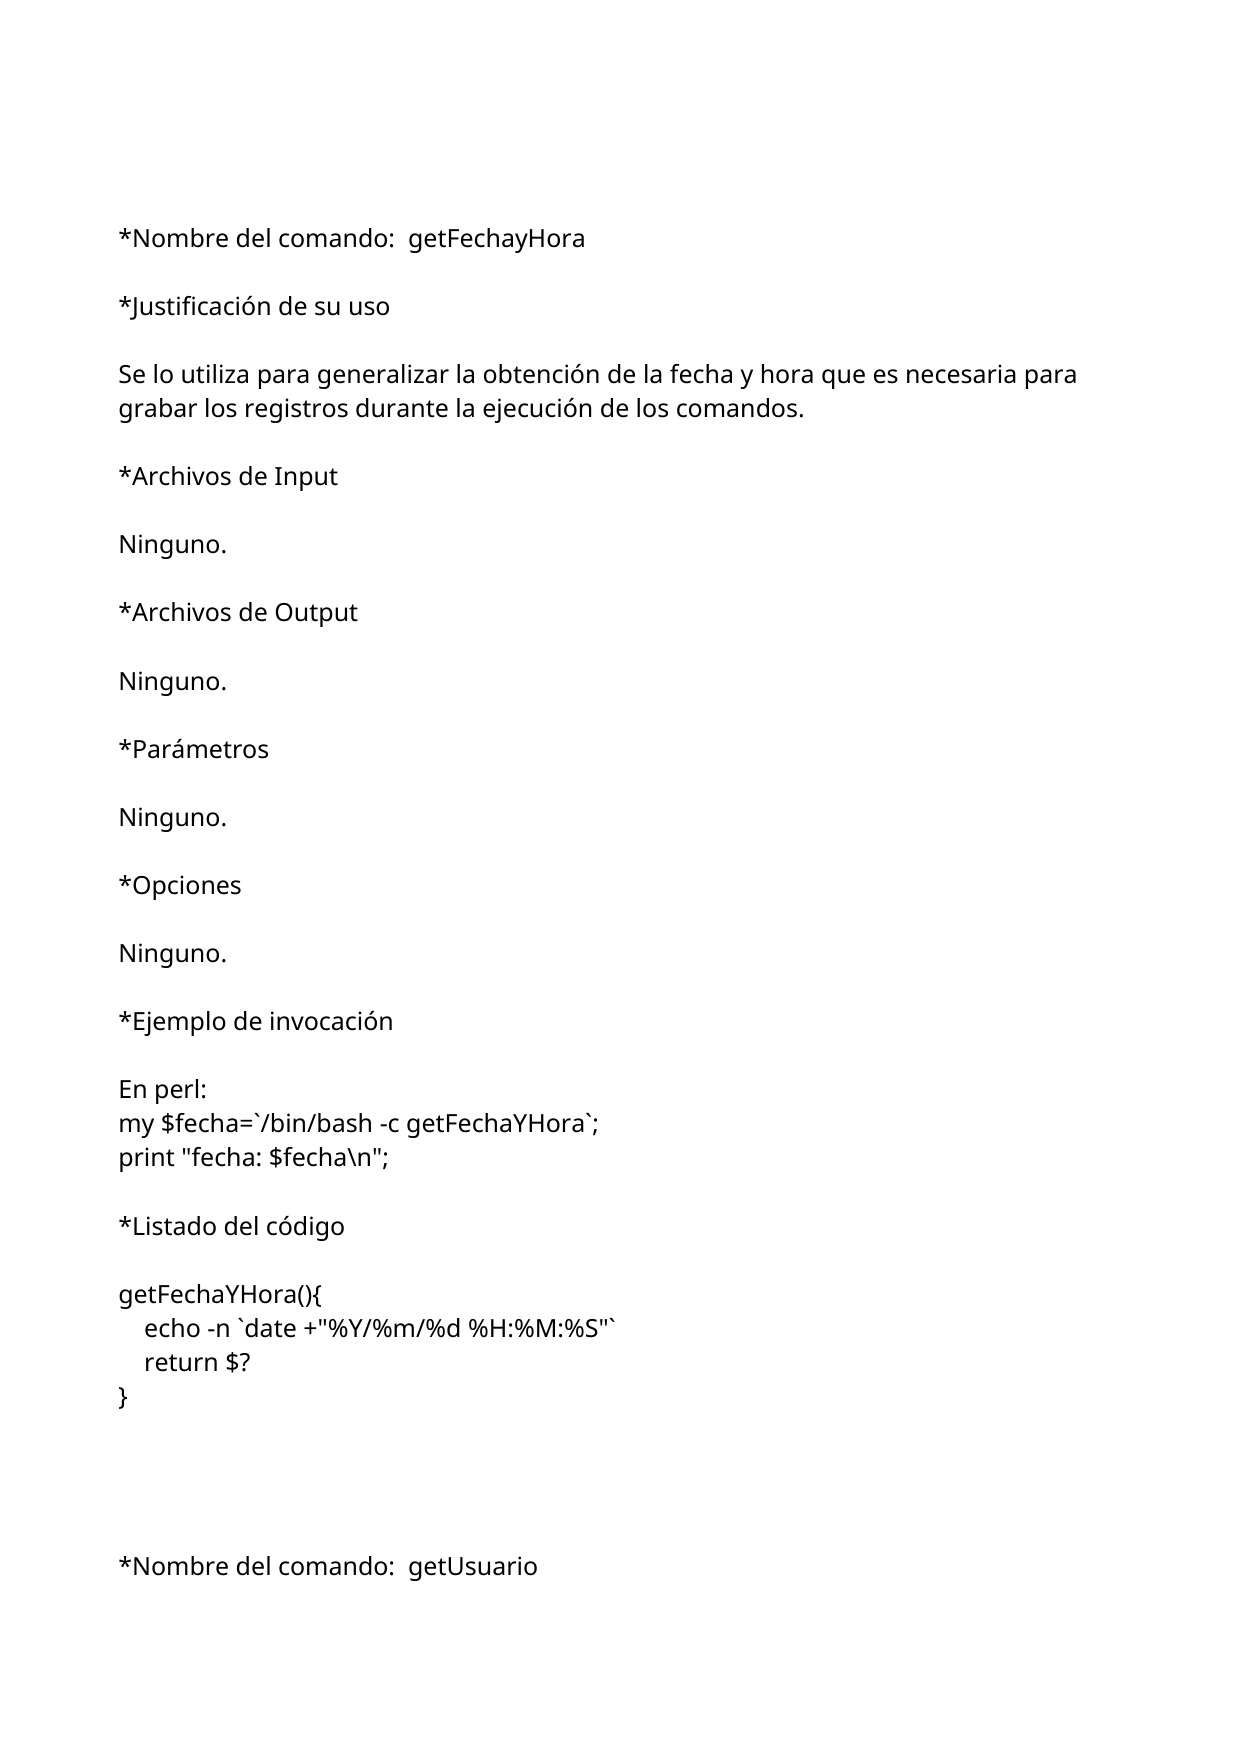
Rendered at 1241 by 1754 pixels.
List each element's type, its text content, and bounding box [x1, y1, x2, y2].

text *Listado del código [118, 1208, 1122, 1242]
text } [118, 1378, 1122, 1412]
text *Nombre del comando: getFechayHora [118, 220, 1122, 254]
text return $? [118, 1344, 1122, 1378]
text *Archivos de Output [118, 595, 1122, 629]
text getFechaYHora(){ [118, 1276, 1122, 1310]
text Ninguno. [118, 799, 1122, 833]
text *Archivos de Input [118, 459, 1122, 493]
text Ninguno. [118, 663, 1122, 697]
text *Opciones [118, 867, 1122, 902]
text *Justificación de su uso [118, 288, 1122, 322]
text Ninguno. [118, 527, 1122, 561]
text *Parámetros [118, 731, 1122, 765]
text print "fecha: $fecha\n"; [118, 1140, 1122, 1174]
text *Nombre del comando: getUsuario [118, 1549, 1122, 1583]
text my $fecha=`/bin/bash -c getFechaYHora`; [118, 1106, 1122, 1140]
text Se lo utiliza para generalizar la obtención de la fecha y hora que es necesaria para grabar los registros durante la ejecución de los comandos. [118, 357, 1122, 425]
text En perl: [118, 1072, 1122, 1106]
text echo -n `date +"%Y/%m/%d %H:%M:%S"` [118, 1310, 1122, 1344]
text Ninguno. [118, 936, 1122, 970]
text *Ejemplo de invocación [118, 1004, 1122, 1038]
